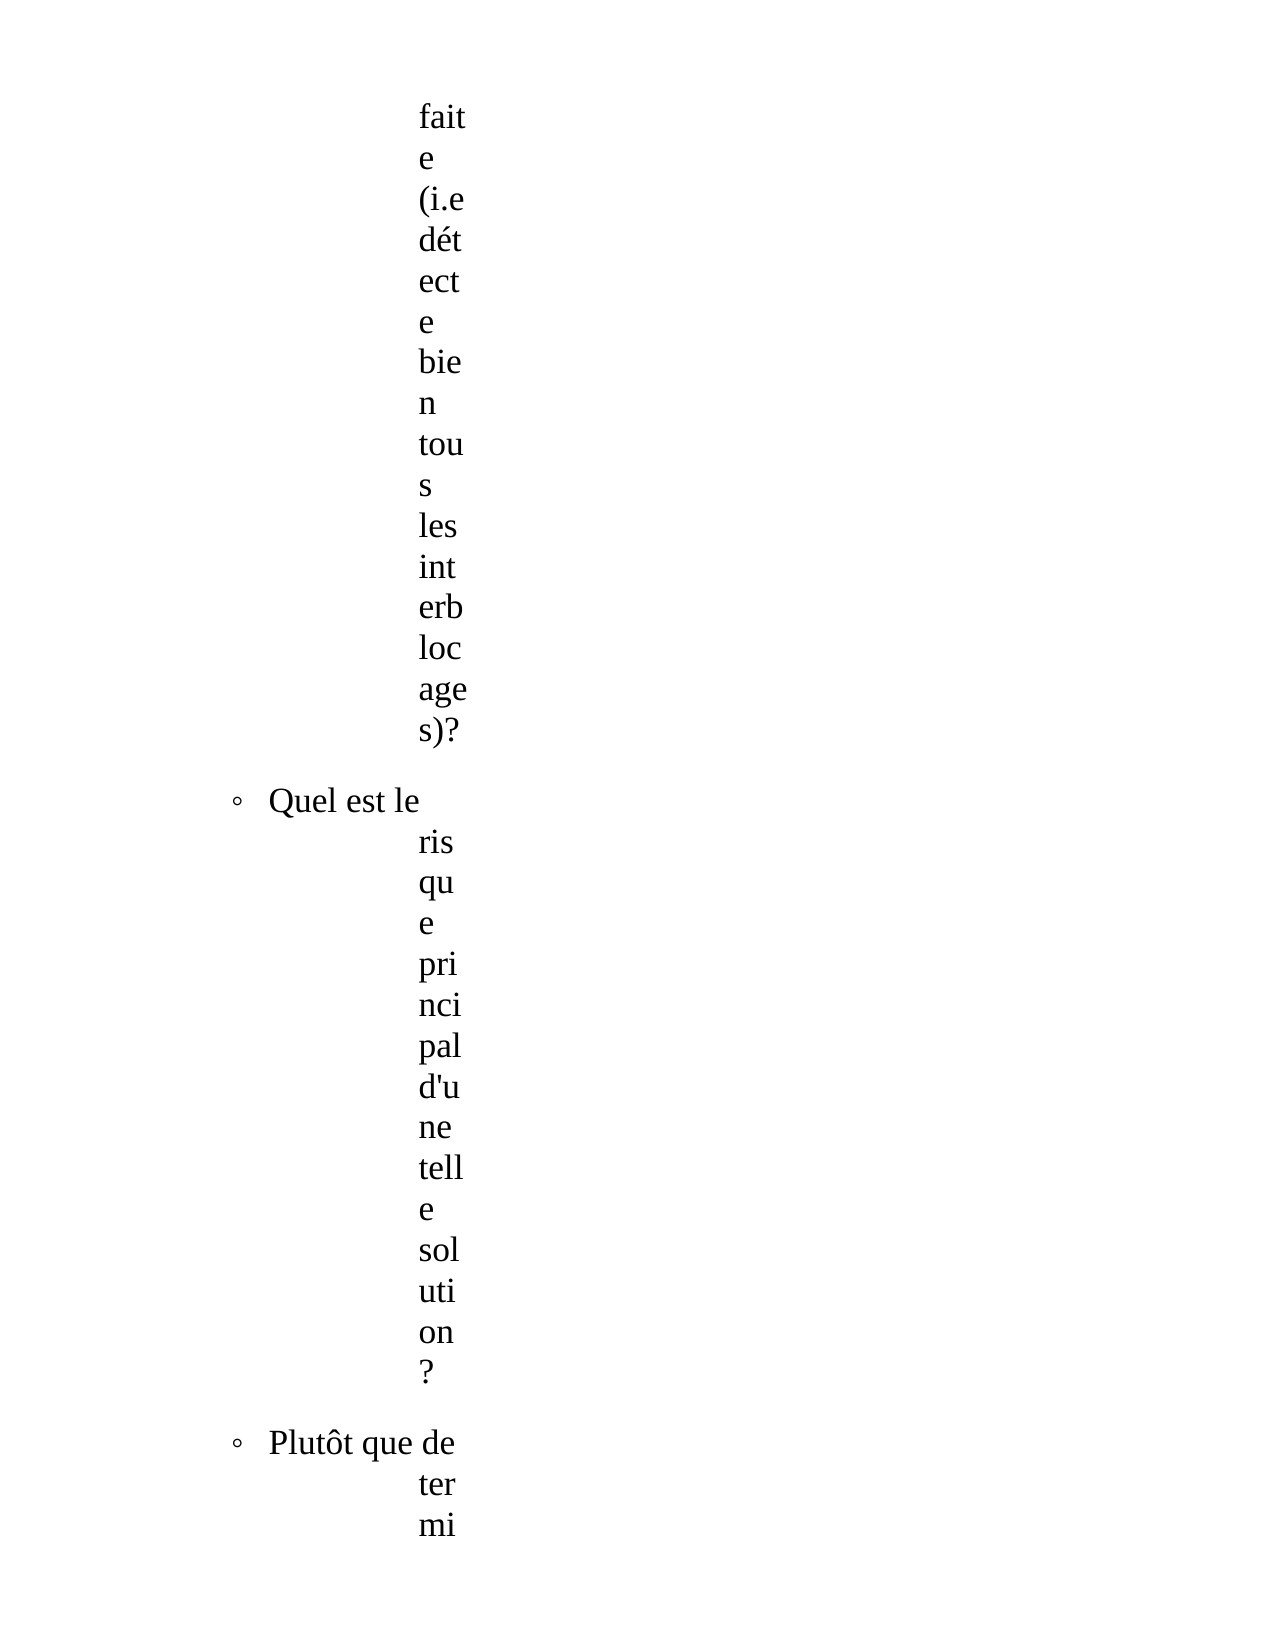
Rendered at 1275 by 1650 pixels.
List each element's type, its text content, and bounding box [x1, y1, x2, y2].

table_cell [475, 75, 800, 1550]
table_cell faite (i.e détecte bien tous les interblocages)? Quel est le risque principal d'une telle solution ? Plutôt que de termi [150, 75, 475, 1550]
table_cell [800, 75, 1125, 1550]
